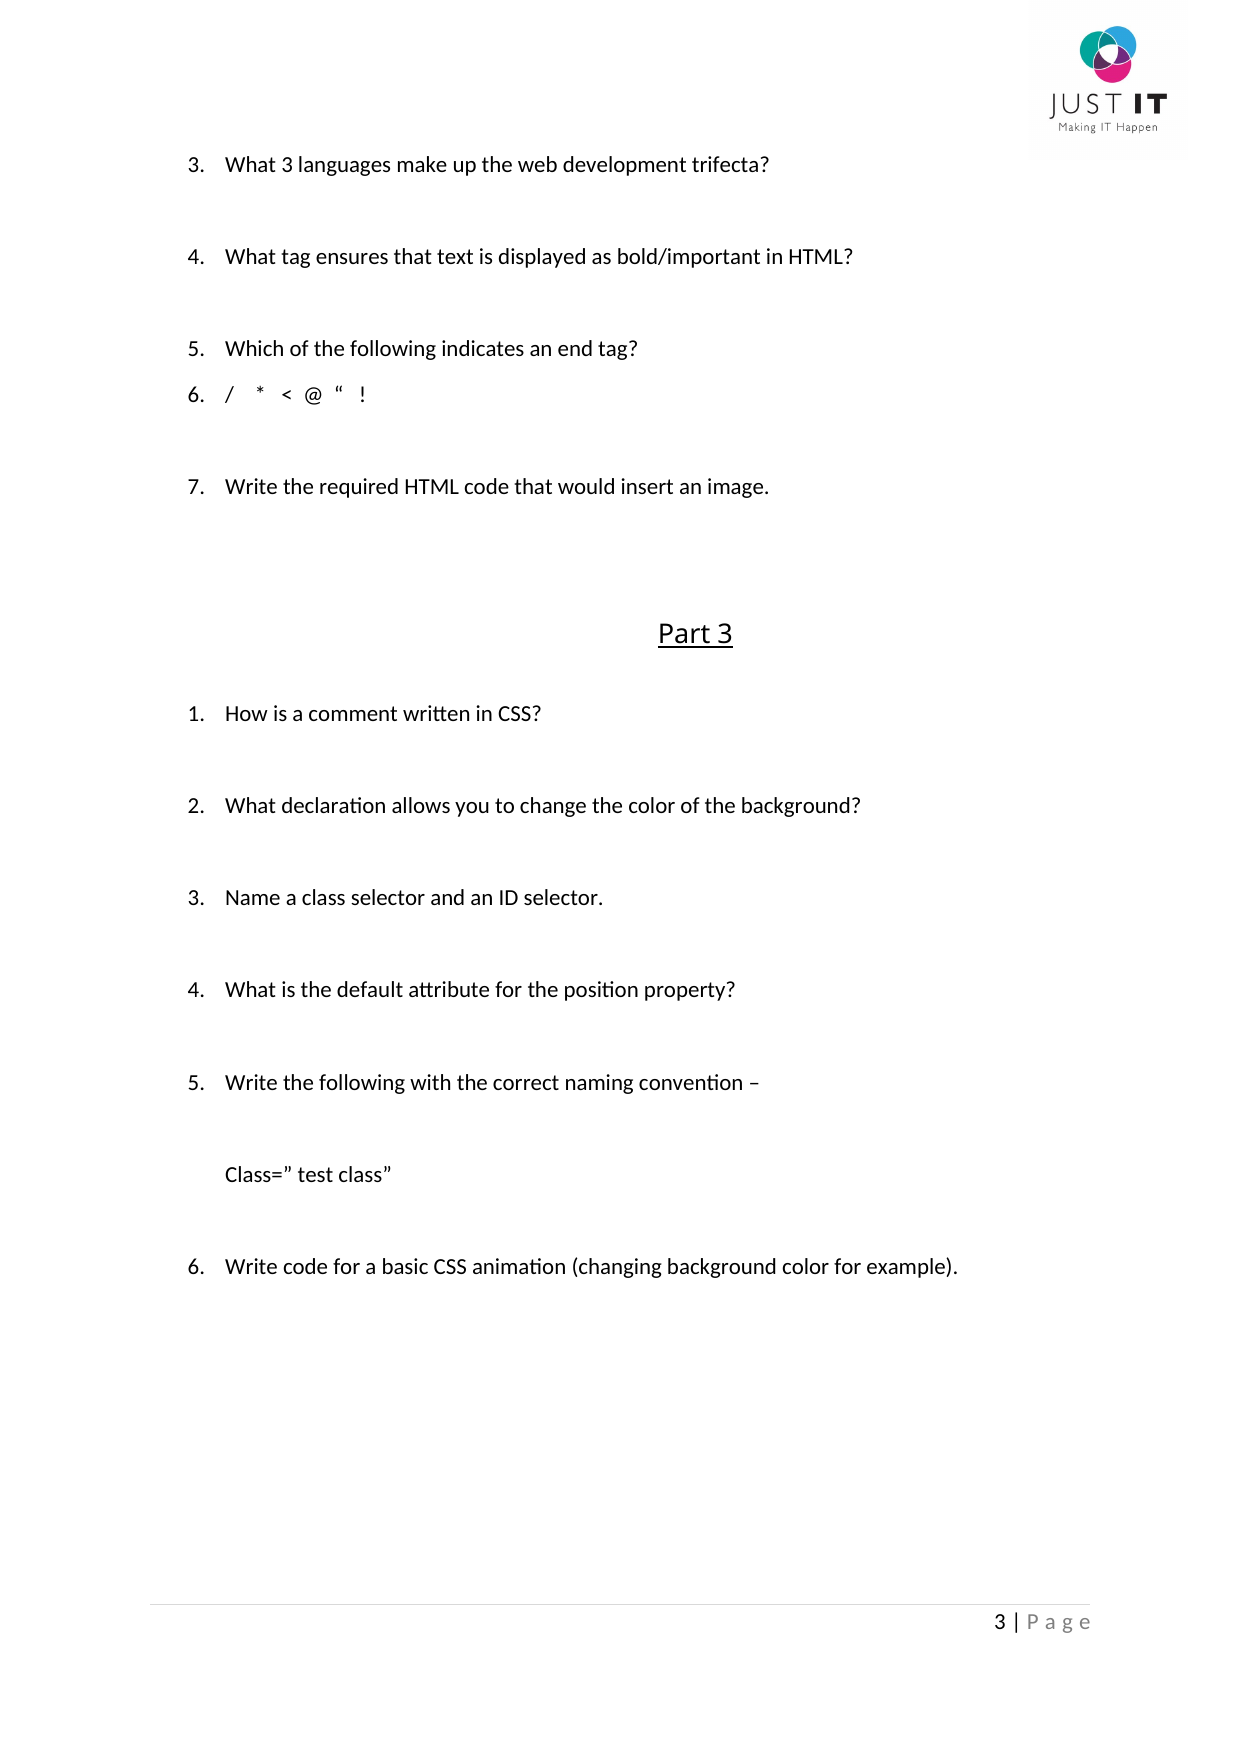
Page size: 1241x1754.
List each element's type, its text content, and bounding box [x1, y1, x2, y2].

list What is the default attribute for the position property? [187, 976, 1090, 1003]
list Write the required HTML code that would insert an image. [187, 472, 1090, 500]
list What 3 languages make up the web development trifecta? [187, 150, 1090, 178]
list / * < @ “ ! [187, 380, 1090, 408]
list How is a comment written in CSS? [187, 699, 1090, 727]
list Class=” test class” [225, 1160, 1090, 1188]
list What tag ensures that text is displayed as bold/important in HTML? [187, 242, 1090, 270]
list What declaration allows you to change the color of the background? [187, 791, 1090, 819]
list Which of the following indicates an end tag? [187, 334, 1090, 362]
list Write the following with the correct naming convention – [187, 1068, 1090, 1096]
list Name a class selector and an ID selector. [187, 883, 1090, 911]
subtitle Part 3 [225, 614, 1090, 651]
list Write code for a basic CSS animation (changing background color for example). [187, 1252, 1090, 1280]
